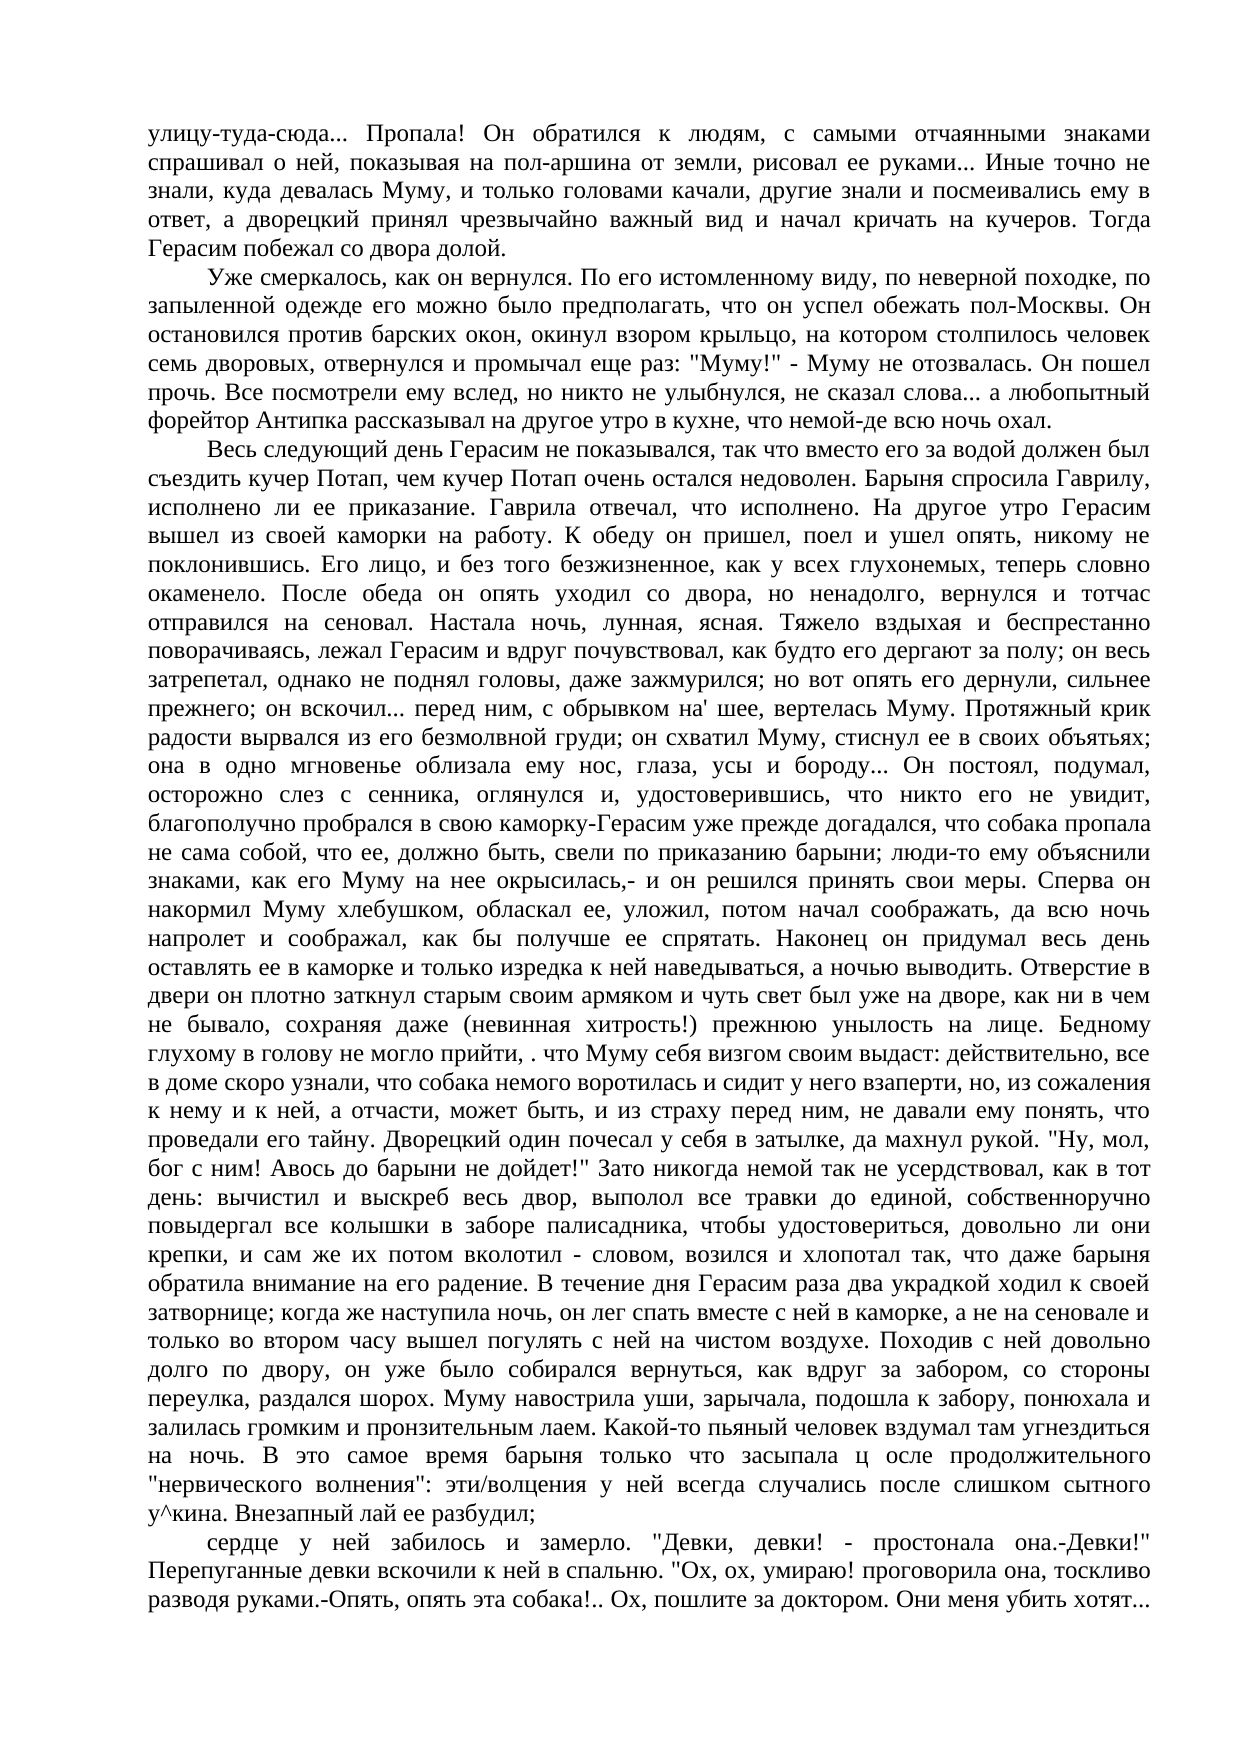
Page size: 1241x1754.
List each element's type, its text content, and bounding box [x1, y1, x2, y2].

text Уже смеркалось, как он вернулся. По его истомленному виду, по неверной походке, по запыленной одежде его можно было предполагать, что он успел обежать пол-Москвы. Он остановился против барских окон, окинул взором крыльцо, на котором столпилось человек семь дворовых, отвернулся и промычал еще раз: "Муму!" - Муму не отозвалась. Он пошел прочь. Все посмотрели ему вслед, но никто не улыбнулся, не сказал слова... а любопытный форейтор Антипка рассказывал на другое утро в кухне, что немой-де всю ночь охал. [148, 262, 1152, 434]
text сердце у ней забилось и замерло. "Девки, девки! - простонала она.-Девки!" Перепуганные девки вскочили к ней в спальню. "Ох, ох, умираю! проговорила она, тоскливо разводя руками.-Опять, опять эта собака!.. Ох, пошлите за доктором. Они меня убить хотят... [148, 1527, 1152, 1613]
text улицу-туда-сюда... Пропала! Он обратился к людям, с самыми отчаянными знаками спрашивал о ней, показывая на пол-аршина от земли, рисовал ее руками... Иные точно не знали, куда девалась Муму, и только головами качали, другие знали и посмеивались ему в ответ, а дворецкий принял чрезвычайно важный вид и начал кричать на кучеров. Тогда Герасим побежал со двора долой. [148, 118, 1152, 262]
text Весь следующий день Герасим не показывался, так что вместо его за водой должен был съездить кучер Потап, чем кучер Потап очень остался недоволен. Барыня спросила Гаврилу, исполнено ли ее приказание. Гаврила отвечал, что исполнено. На другое утро Герасим вышел из своей каморки на работу. К обеду он пришел, поел и ушел опять, никому не поклонившись. Его лицо, и без того безжизненное, как у всех глухонемых, теперь словно окаменело. После обеда он опять уходил со двора, но ненадолго, вернулся и тотчас отправился на сеновал. Настала ночь, лунная, ясная. Тяжело вздыхая и беспрестанно поворачиваясь, лежал Герасим и вдруг почувствовал, как будто его дергают за полу; он весь затрепетал, однако не поднял головы, даже зажмурился; но вот опять его дернули, сильнее прежнего; он вскочил... перед ним, с обрывком на' шее, вертелась Муму. Протяжный крик радости вырвался из его безмолвной груди; он схватил Муму, стиснул ее в своих объятьях; она в одно мгновенье облизала ему нос, глаза, усы и бороду... Он постоял, подумал, осторожно слез с сенника, оглянулся и, удостоверившись, что никто его не увидит, благополучно пробрался в свою каморку-Герасим уже прежде догадался, что собака пропала не сама собой, что ее, должно быть, свели по приказанию барыни; люди-то ему объяснили знаками, как его Муму на нее окрысилась,- и он решился принять свои меры. Сперва он накормил Муму хлебушком, обласкал ее, уложил, потом начал соображать, да всю ночь напролет и соображал, как бы получше ее спрятать. Наконец он придумал весь день оставлять ее в каморке и только изредка к ней наведываться, а ночью выводить. Отверстие в двери он плотно заткнул старым своим армяком и чуть свет был уже на дворе, как ни в чем не бывало, сохраняя даже (невинная хитрость!) прежнюю унылость на лице. Бедному глухому в голову не могло прийти, . что Муму себя визгом своим выдаст: действительно, все в доме скоро узнали, что собака немого воротилась и сидит у него взаперти, но, из сожаления к нему и к ней, а отчасти, может быть, и из страху перед ним, не давали ему понять, что проведали его тайну. Дворецкий один почесал у себя в затылке, да махнул рукой. "Ну, мол, бог с ним! Авось до барыни не дойдет!" Зато никогда немой так не усердствовал, как в тот день: вычистил и выскреб весь двор, выполол все травки до единой, собственноручно повыдергал все колышки в заборе палисадника, чтобы удостовериться, довольно ли они крепки, и сам же их потом вколотил - словом, возился и хлопотал так, что даже барыня обратила внимание на его радение. В течение дня Герасим раза два украдкой ходил к своей затворнице; когда же наступила ночь, он лег спать вместе с ней в каморке, а не на сеновале и только во втором часу вышел погулять с ней на чистом воздухе. Походив с ней довольно долго по двору, он уже было собирался вернуться, как вдруг за забором, со стороны переулка, раздался шорох. Муму навострила уши, зарычала, подошла к забору, понюхала и залилась громким и пронзительным лаем. Какой-то пьяный человек вздумал там угнездиться на ночь. В это самое время барыня только что засыпала ц осле продолжительного "нервического волнения": эти/волцения у ней всегда случались после слишком сытного у^кина. Внезапный лай ее разбудил; [148, 434, 1152, 1527]
